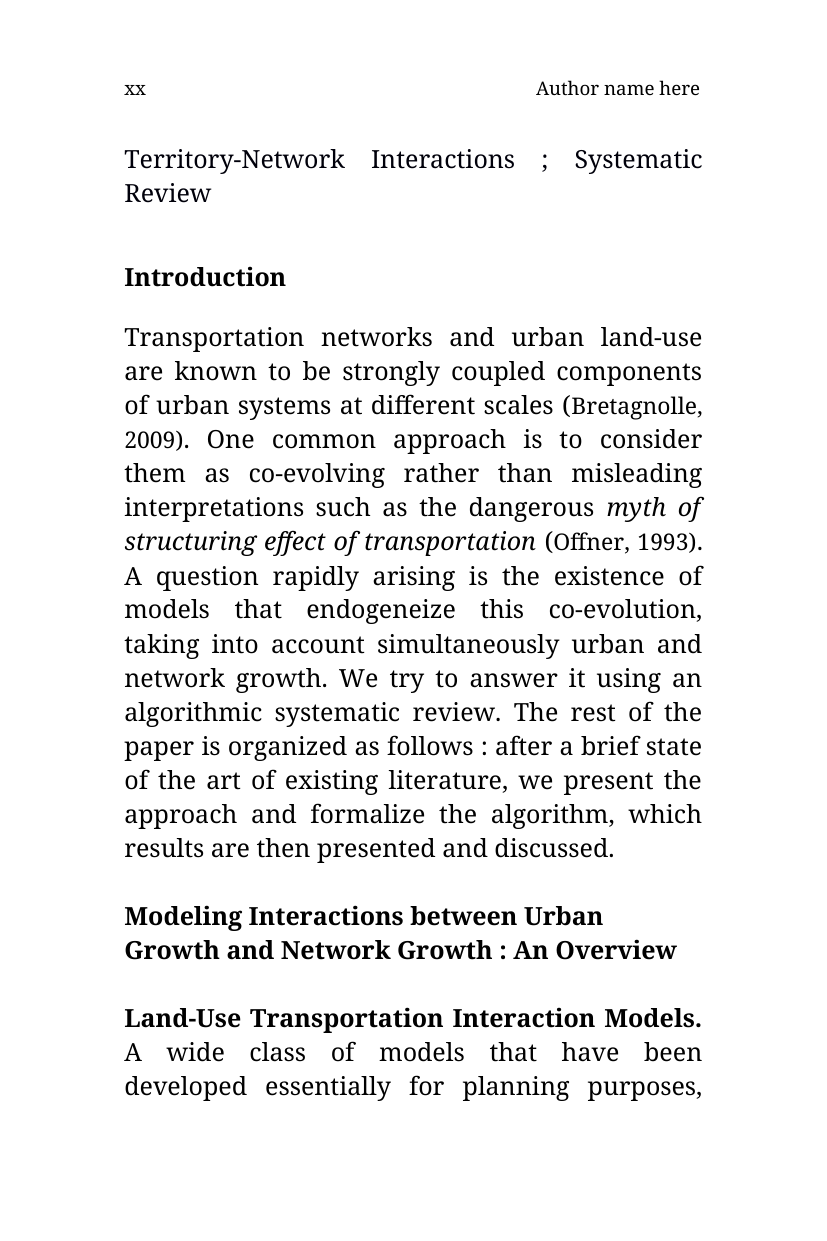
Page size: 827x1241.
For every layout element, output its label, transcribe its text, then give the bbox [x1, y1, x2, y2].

text Land-Use Transportation Interaction Models. A wide class of models that have been developed essentially for planning purposes, [124, 1001, 703, 1103]
text Territory-Network Interactions ; Systematic Review [124, 142, 703, 210]
text Transportation networks and urban land-use are known to be strongly coupled components of urban systems at different scales (Bretagnolle, 2009). One common approach is to consider them as co-evolving rather than misleading interpretations such as the dangerous myth of structuring effect of transportation (Offner, 1993). A question rapidly arising is the existence of models that endogeneize this co-evolution, taking into account simultaneously urban and network growth. We try to answer it using an algorithmic systematic review. The rest of the paper is organized as follows : after a brief state of the art of existing literature, we present the approach and formalize the algorithm, which results are then presented and discussed. [124, 320, 703, 865]
text Introduction [124, 260, 703, 294]
text Modeling Interactions between Urban Growth and Network Growth : An Overview [124, 899, 703, 967]
